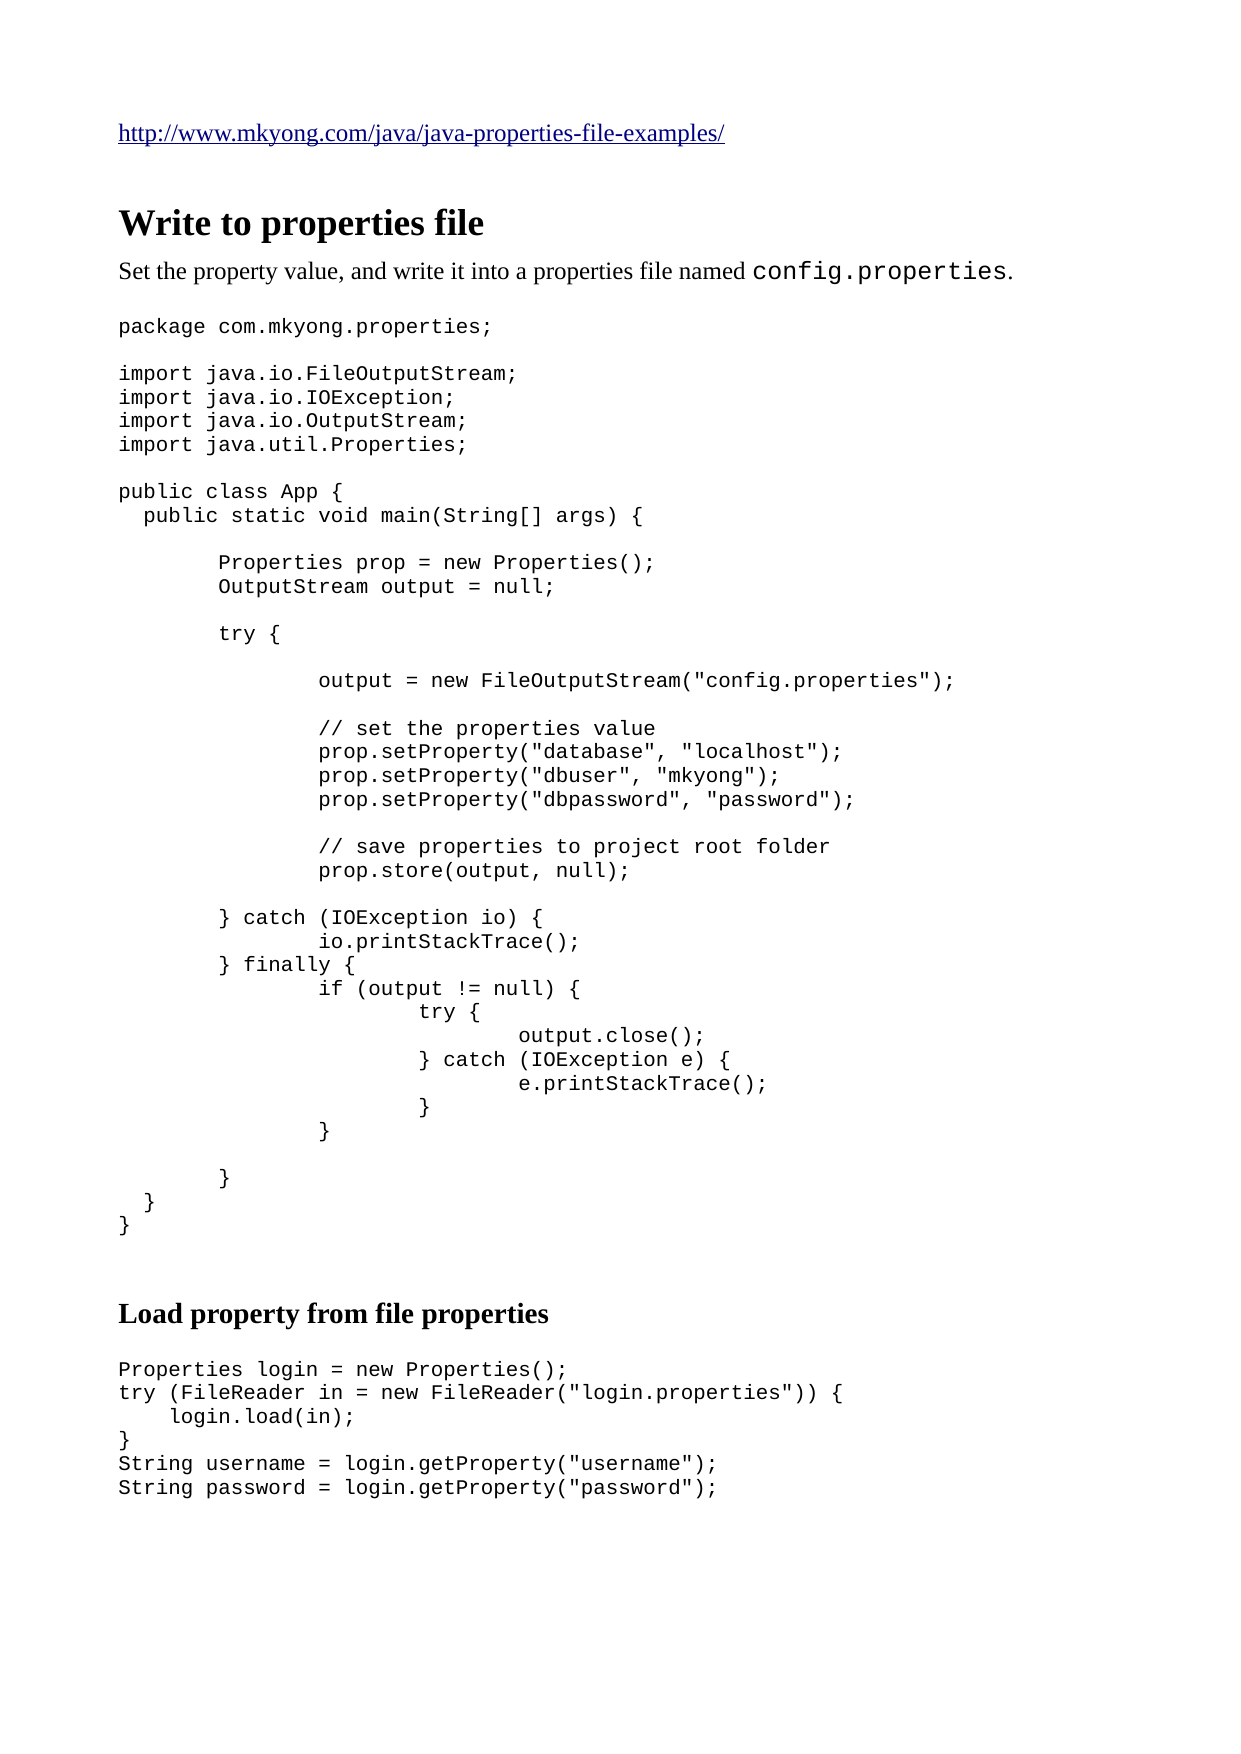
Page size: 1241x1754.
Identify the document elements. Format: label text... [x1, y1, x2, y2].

text output = new FileOutputStream("config.properties"); [118, 671, 1122, 694]
text Properties login = new Properties(); [118, 1358, 1122, 1382]
text } [118, 1096, 1122, 1120]
text } [118, 1167, 1122, 1191]
text if (output != null) { [118, 978, 1122, 1002]
text public static void main(String[] args) { [118, 505, 1122, 529]
text import java.io.IOException; [118, 387, 1122, 410]
text prop.store(output, null); [118, 860, 1122, 883]
text import java.util.Properties; [118, 434, 1122, 458]
text String password = login.getProperty("password"); [118, 1477, 1122, 1500]
text package com.mkyong.properties; [118, 316, 1122, 339]
text try { [118, 623, 1122, 647]
text try { [118, 1002, 1122, 1025]
text import java.io.OutputStream; [118, 410, 1122, 434]
text Properties prop = new Properties(); [118, 552, 1122, 576]
text } [118, 1191, 1122, 1214]
text import java.io.FileOutputStream; [118, 363, 1122, 387]
text io.printStackTrace(); [118, 931, 1122, 954]
text } catch (IOException io) { [118, 907, 1122, 931]
text // save properties to project root folder [118, 836, 1122, 860]
text login.load(in); [118, 1406, 1122, 1429]
text prop.setProperty("dbuser", "mkyong"); [118, 765, 1122, 789]
text try (FileReader in = new FileReader("login.properties")) { [118, 1382, 1122, 1406]
text OutputStream output = null; [118, 576, 1122, 599]
text } [118, 1429, 1122, 1453]
text output.close(); [118, 1025, 1122, 1049]
text } [118, 1120, 1122, 1143]
text } [118, 1214, 1122, 1238]
text } finally { [118, 954, 1122, 978]
subtitle Write to properties file [118, 201, 1122, 244]
text prop.setProperty("dbpassword", "password"); [118, 789, 1122, 812]
text public class App { [118, 481, 1122, 505]
text Set the property value, and write it into a properties file named config.properties. [118, 256, 1122, 287]
text prop.setProperty("database", "localhost"); [118, 741, 1122, 765]
text Load property from file properties [118, 1296, 1122, 1330]
text // set the properties value [118, 718, 1122, 741]
text String username = login.getProperty("username"); [118, 1453, 1122, 1477]
text e.printStackTrace(); [118, 1072, 1122, 1096]
text http://www.mkyong.com/java/java-properties-file-examples/ [118, 118, 1122, 147]
text } catch (IOException e) { [118, 1049, 1122, 1072]
